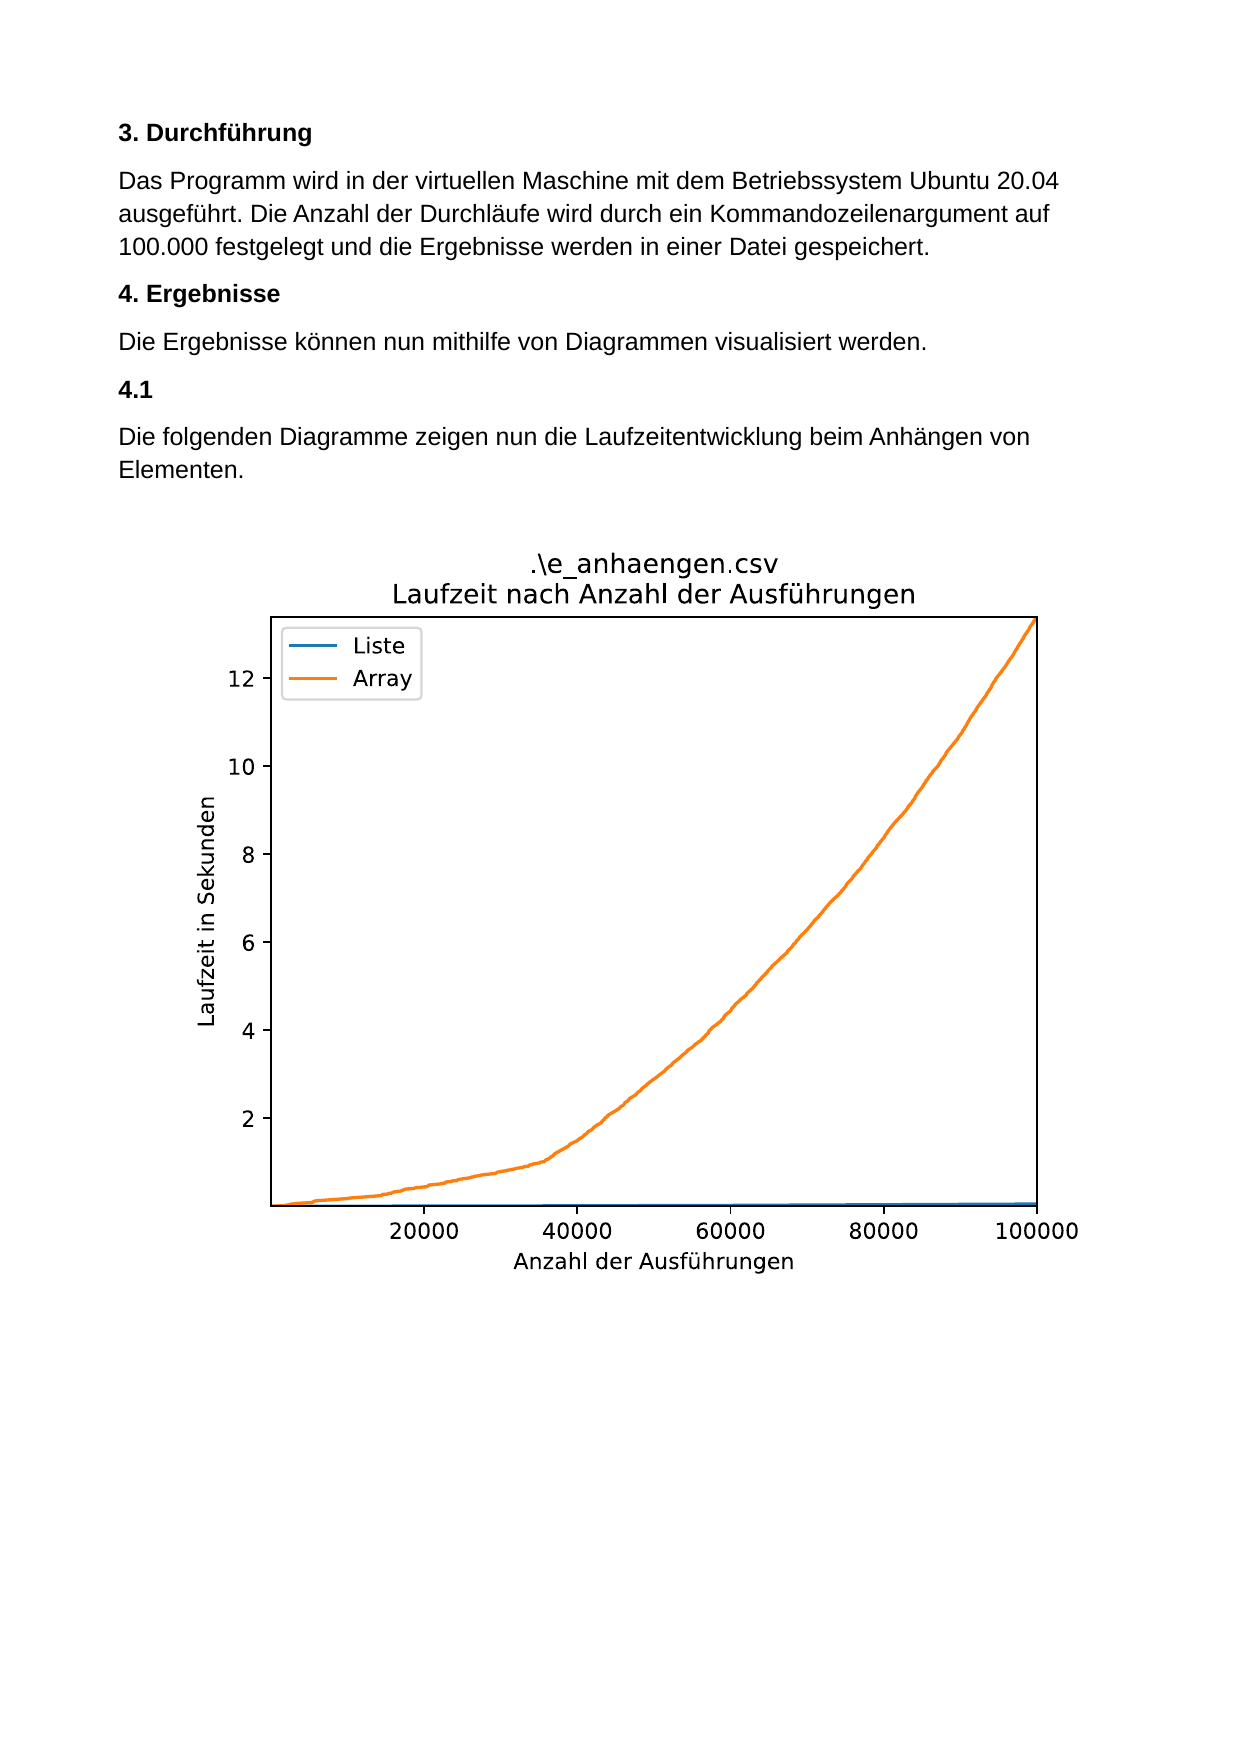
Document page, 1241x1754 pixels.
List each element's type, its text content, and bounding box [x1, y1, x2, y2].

text Das Programm wird in der virtuellen Maschine mit dem Betriebssystem Ubuntu 20.04 ausgeführt. Die Anzahl der Durchläufe wird durch ein Kommandozeilenargument auf 100.000 festgelegt und die Ergebnisse werden in einer Datei gespeichert. [118, 166, 1122, 261]
text 4.1 [118, 374, 1122, 403]
text Die folgenden Diagramme zeigen nun die Laufzeitentwicklung beim Anhängen von Elementen. [118, 422, 1122, 484]
text Die Ergebnisse können nun mithilfe von Diagrammen visualisiert werden. [118, 327, 1122, 356]
text 3. Durchführung [118, 118, 1122, 147]
text 4. Ergebnisse [118, 279, 1122, 308]
